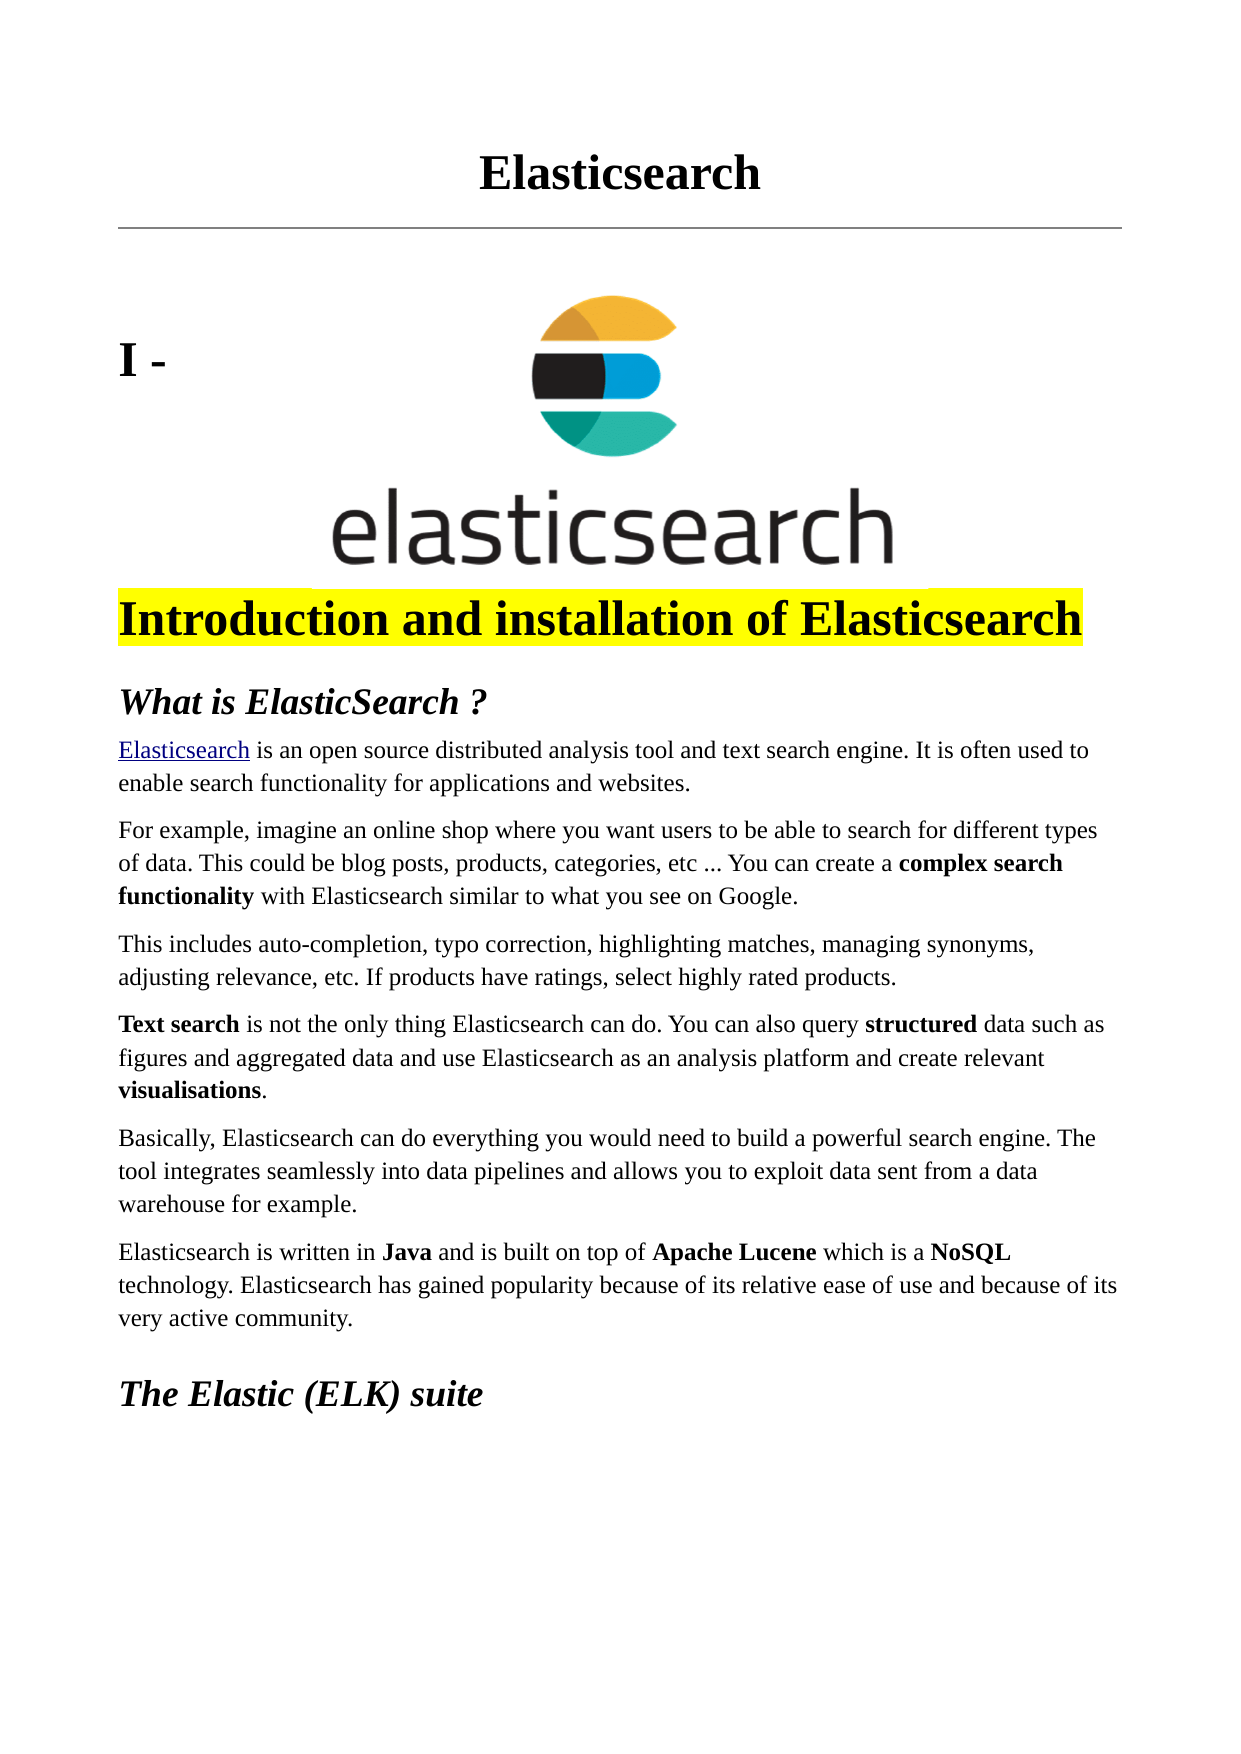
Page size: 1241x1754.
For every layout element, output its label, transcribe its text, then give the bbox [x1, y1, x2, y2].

text Basically, Elasticsearch can do everything you would need to build a powerful search engine. The tool integrates seamlessly into data pipelines and allows you to exploit data sent from a data warehouse for example. [118, 1123, 1122, 1218]
subtitle Elasticsearch [118, 143, 1122, 201]
subtitle I - Introduction and installation of Elasticsearch [118, 330, 1122, 646]
text Elasticsearch is written in Java and is built on top of Apache Lucene which is a NoSQL technology. Elasticsearch has gained popularity because of its relative ease of use and because of its very active community. [118, 1237, 1122, 1332]
text Elasticsearch is an open source distributed analysis tool and text search engine. It is often used to enable search functionality for applications and websites. [118, 735, 1122, 796]
subtitle The Elastic (ELK) suite [118, 1371, 1122, 1414]
text This includes auto-completion, typo correction, highlighting matches, managing synonyms, adjusting relevance, etc. If products have ratings, select highly rated products. [118, 929, 1122, 991]
subtitle What is ElasticSearch ? [118, 679, 1122, 722]
picture [311, 257, 929, 589]
text Text search is not the only thing Elasticsearch can do. You can also query structured data such as figures and aggregated data and use Elasticsearch as an analysis platform and create relevant visualisations. [118, 1009, 1122, 1104]
text For example, imagine an online shop where you want users to be able to search for different types of data. This could be blog posts, products, categories, etc ... You can create a complex search functionality with Elasticsearch similar to what you see on Google. [118, 815, 1122, 910]
